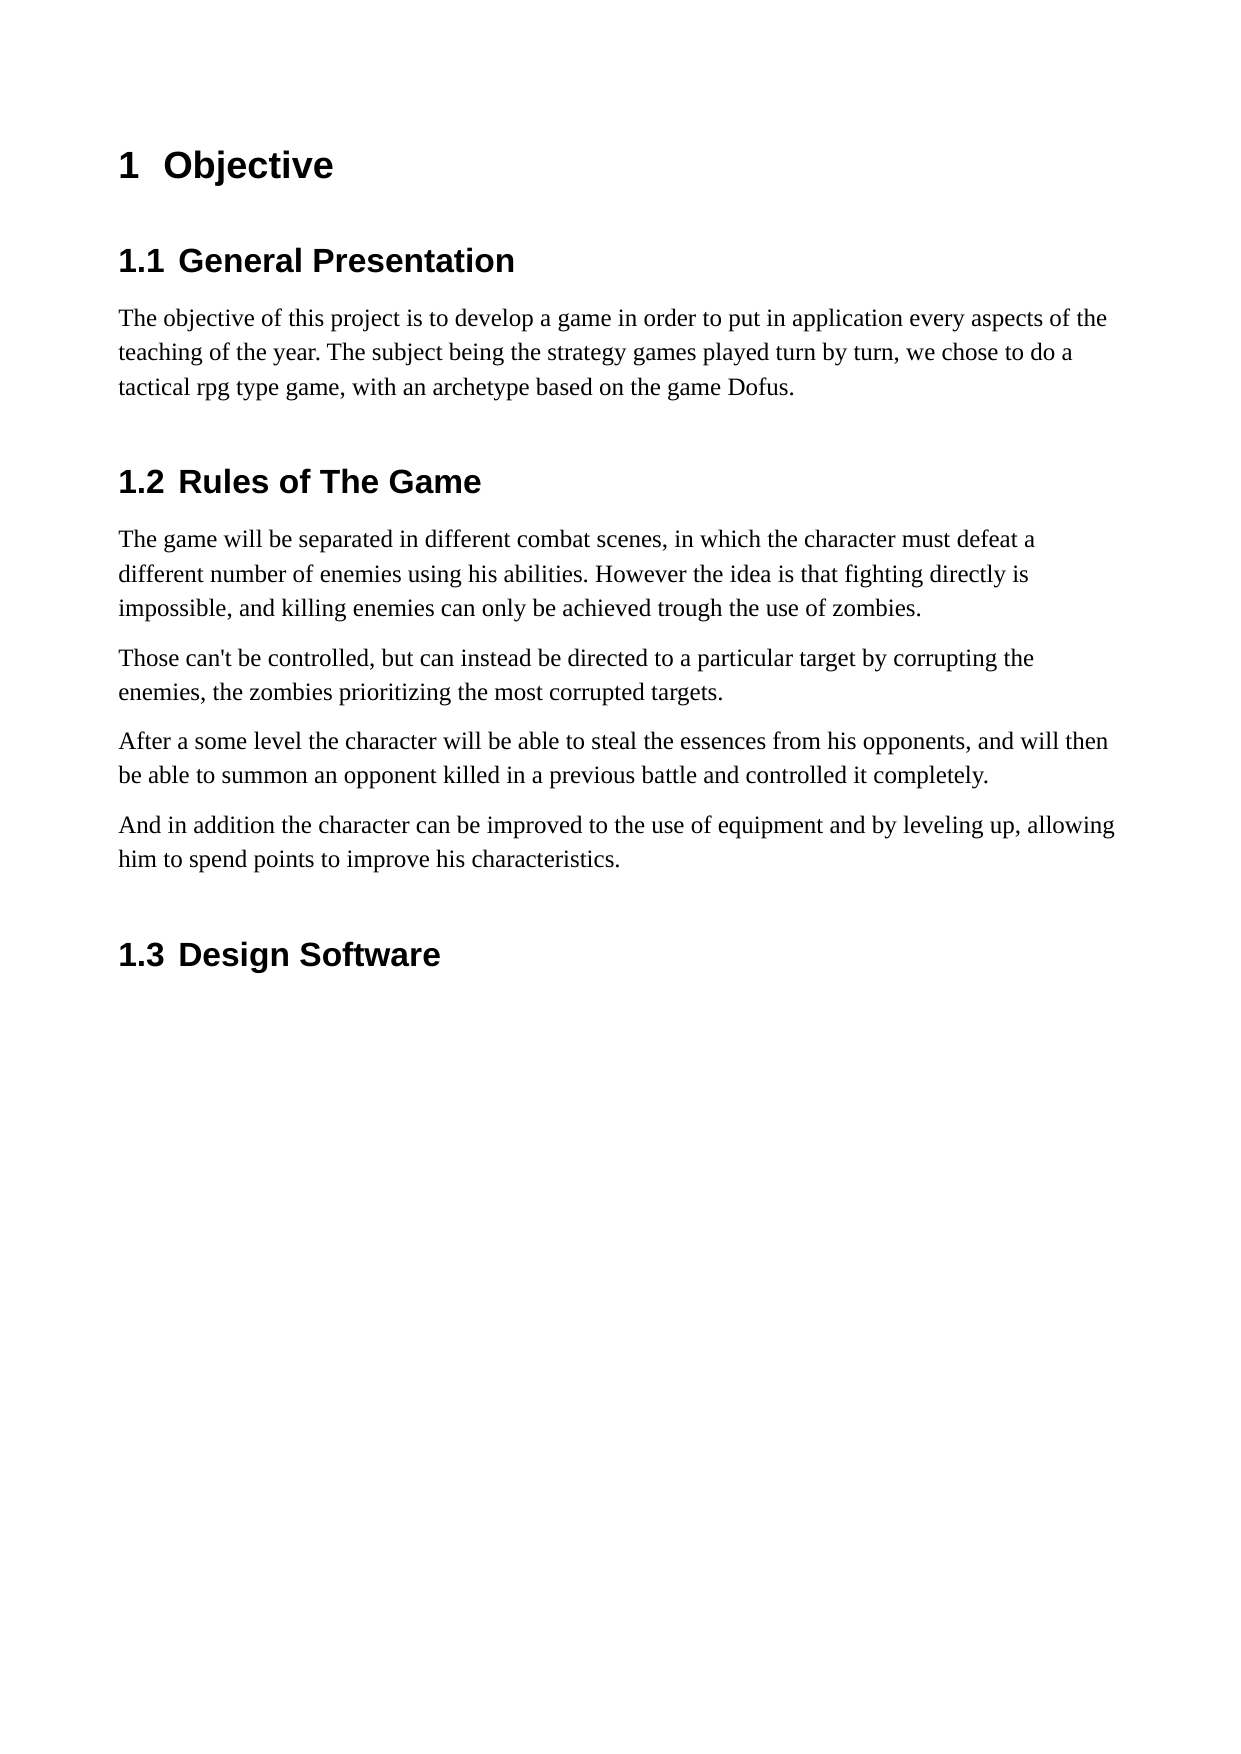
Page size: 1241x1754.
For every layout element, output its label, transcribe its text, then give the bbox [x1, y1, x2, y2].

subtitle 1.1 General Presentation [118, 241, 1122, 279]
subtitle 1.2 Rules of The Game [118, 462, 1122, 501]
text The objective of this project is to develop a game in order to put in application every aspects of the teaching of the year. The subject being the strategy games played turn by turn, we chose to do a tactical rpg type game, with an archetype based on the game Dofus. [118, 303, 1122, 401]
text And in addition the character can be improved to the use of equipment and by leveling up, allowing him to spend points to improve his characteristics. [118, 810, 1122, 873]
subtitle 1.3 Design Software [118, 934, 1122, 973]
text After a some level the character will be able to steal the essences from his opponents, and will then be able to summon an opponent killed in a previous battle and controlled it completely. [118, 726, 1122, 789]
text The game will be separated in different combat scenes, in which the character must defeat a different number of enemies using his abilities. However the idea is that fighting directly is impossible, and killing enemies can only be achieved trough the use of zombies. [118, 524, 1122, 622]
text Those can't be controlled, but can instead be directed to a particular target by corrupting the enemies, the zombies prioritizing the most corrupted targets. [118, 643, 1122, 706]
subtitle 1 Objective [118, 143, 1122, 187]
